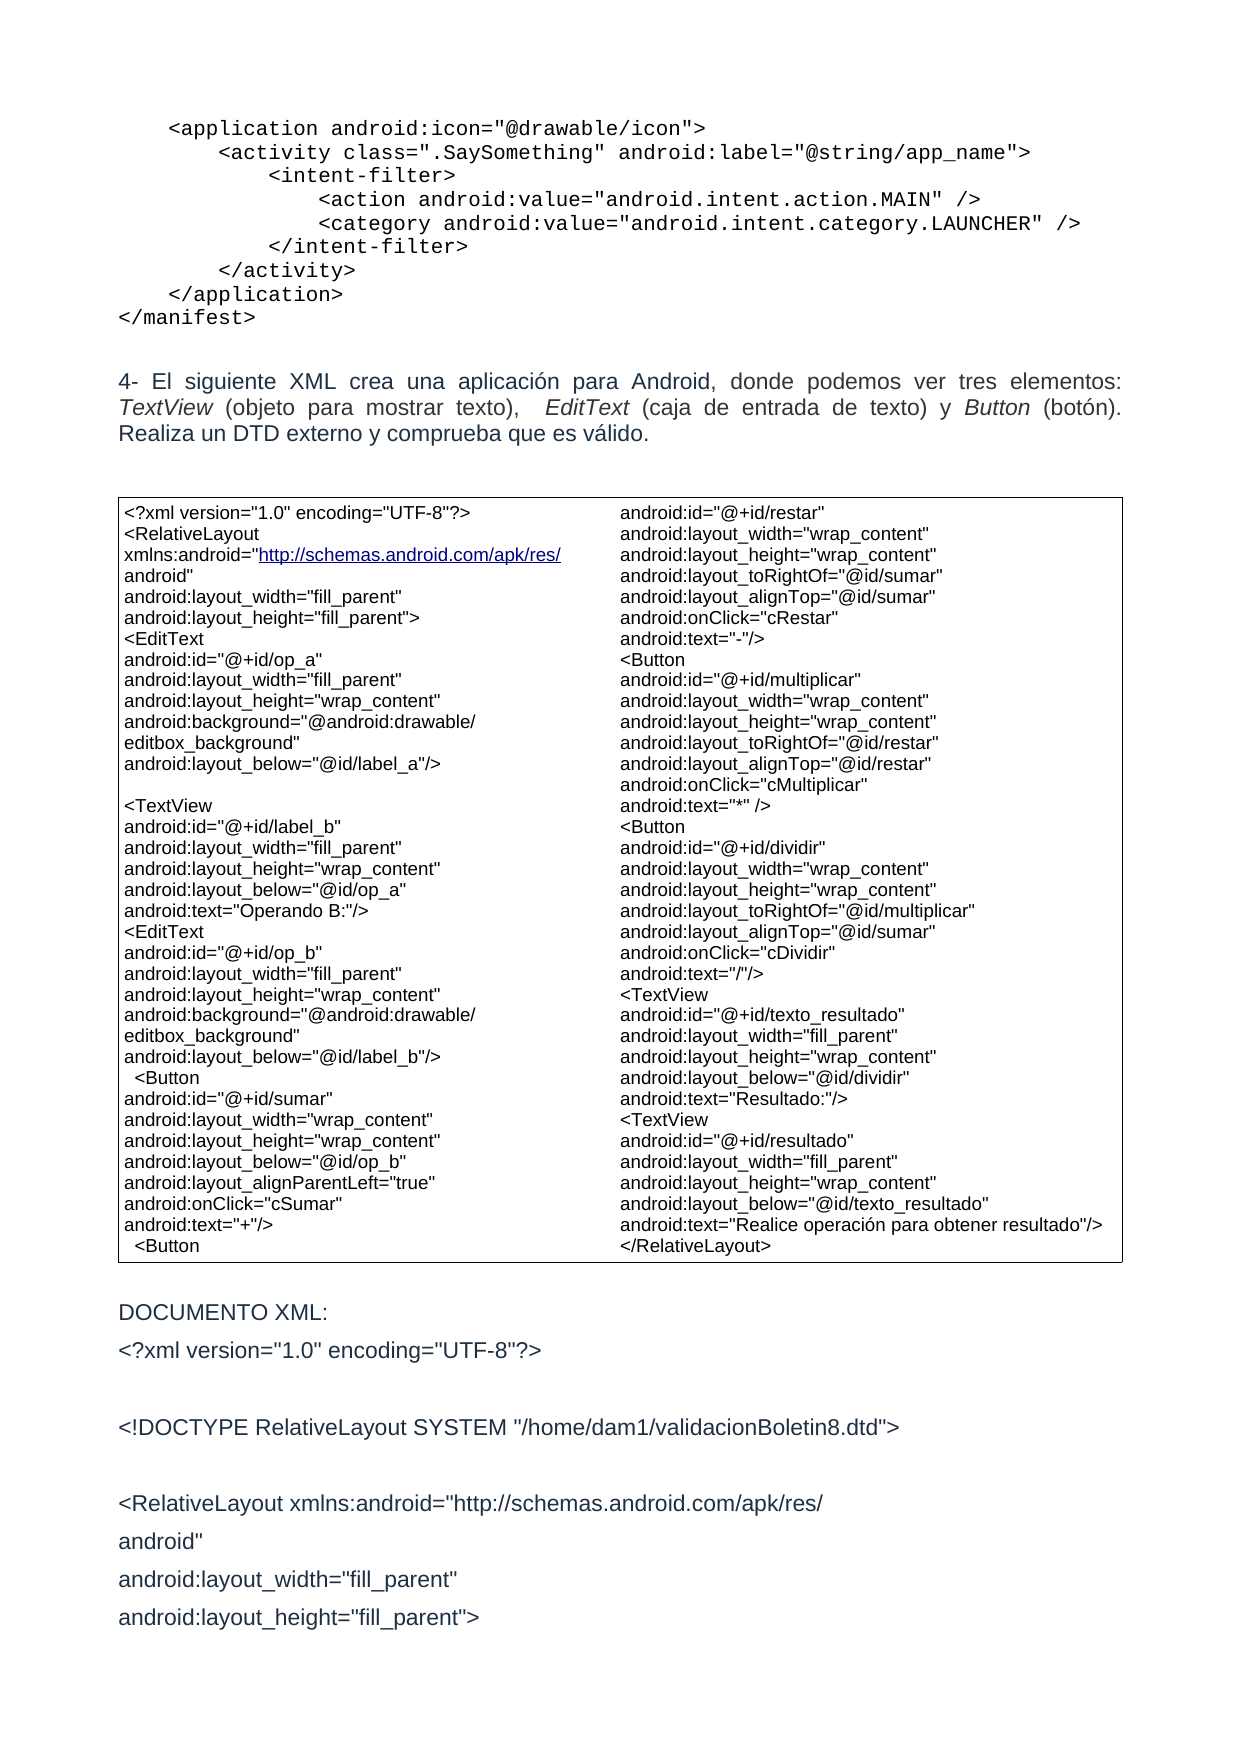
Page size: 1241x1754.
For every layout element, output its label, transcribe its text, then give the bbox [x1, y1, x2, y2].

text <RelativeLayout xmlns:android="http://schemas.android.com/apk/res/ [118, 1491, 1122, 1516]
text </activity> [118, 260, 1122, 284]
text DOCUMENTO XML: [118, 1300, 1122, 1326]
text <?xml version="1.0" encoding="UTF-8"?> [118, 1338, 1122, 1364]
text 4- El siguiente XML crea una aplicación para Android, donde podemos ver tres elementos: TextView (objeto para mostrar texto), EditText (caja de entrada de texto) y Button (botón). Realiza un DTD externo y comprueba que es válido. [118, 369, 1122, 446]
text android" [118, 1529, 1122, 1554]
text <category android:value="android.intent.category.LAUNCHER" /> [118, 213, 1122, 236]
table_header <?xml version="1.0" encoding="UTF-8"?> <RelativeLayout xmlns:android="http://schemas.android.com/apk/res/ android" android:layout_width="fill_parent" android:layout_height="fill_parent"> <EditText android:id="@+id/op_a" android:layout_width="fill_parent" android:layout_height="wrap_content" android:background="@android:drawable/editbox_background" android:layout_below="@id/label_a"/> <TextView android:id="@+id/label_b" android:layout_width="fill_parent" android:layout_height="wrap_content" android:layout_below="@id/op_a" android:text="Operando B:"/> <EditText android:id="@+id/op_b" android:layout_width="fill_parent" android:layout_height="wrap_content" android:background="@android:drawable/editbox_background" android:layout_below="@id/label_b"/> <Button android:id="@+id/sumar" android:layout_width="wrap_content" android:layout_height="wrap_content" android:layout_below="@id/op_b" android:layout_alignParentLeft="true" android:onClick="cSumar" android:text="+"/> <Button android:id="@+id/restar" android:layout_width="wrap_content" android:layout_height="wrap_content" android:layout_toRightOf="@id/sumar" android:layout_alignTop="@id/sumar" android:onClick="cRestar" android:text="-"/> <Button android:id="@+id/multiplicar" android:layout_width="wrap_content" android:layout_height="wrap_content" android:layout_toRightOf="@id/restar" android:layout_alignTop="@id/restar" android:onClick="cMultiplicar" android:text="*" /> <Button android:id="@+id/dividir" android:layout_width="wrap_content" android:layout_height="wrap_content" android:layout_toRightOf="@id/multiplicar" android:layout_alignTop="@id/sumar" android:onClick="cDividir" android:text="/"/> <TextView android:id="@+id/texto_resultado" android:layout_width="fill_parent" android:layout_height="wrap_content" android:layout_below="@id/dividir" android:text="Resultado:"/> <TextView android:id="@+id/resultado" android:layout_width="fill_parent" android:layout_height="wrap_content" android:layout_below="@id/texto_resultado" android:text="Realice operación para obtener resultado"/> </RelativeLayout> [119, 498, 1122, 1262]
text <activity class=".SaySomething" android:label="@string/app_name"> [118, 142, 1122, 165]
text </intent-filter> [118, 236, 1122, 260]
text <action android:value="android.intent.action.MAIN" /> [118, 189, 1122, 213]
text <intent-filter> [118, 165, 1122, 189]
text android:layout_height="fill_parent"> [118, 1605, 1122, 1631]
text <application android:icon="@drawable/icon"> [118, 118, 1122, 142]
text <!DOCTYPE RelativeLayout SYSTEM "/home/dam1/validacionBoletin8.dtd"> [118, 1414, 1122, 1440]
text </manifest> [118, 307, 1122, 331]
text </application> [118, 284, 1122, 307]
text android:layout_width="fill_parent" [118, 1567, 1122, 1593]
